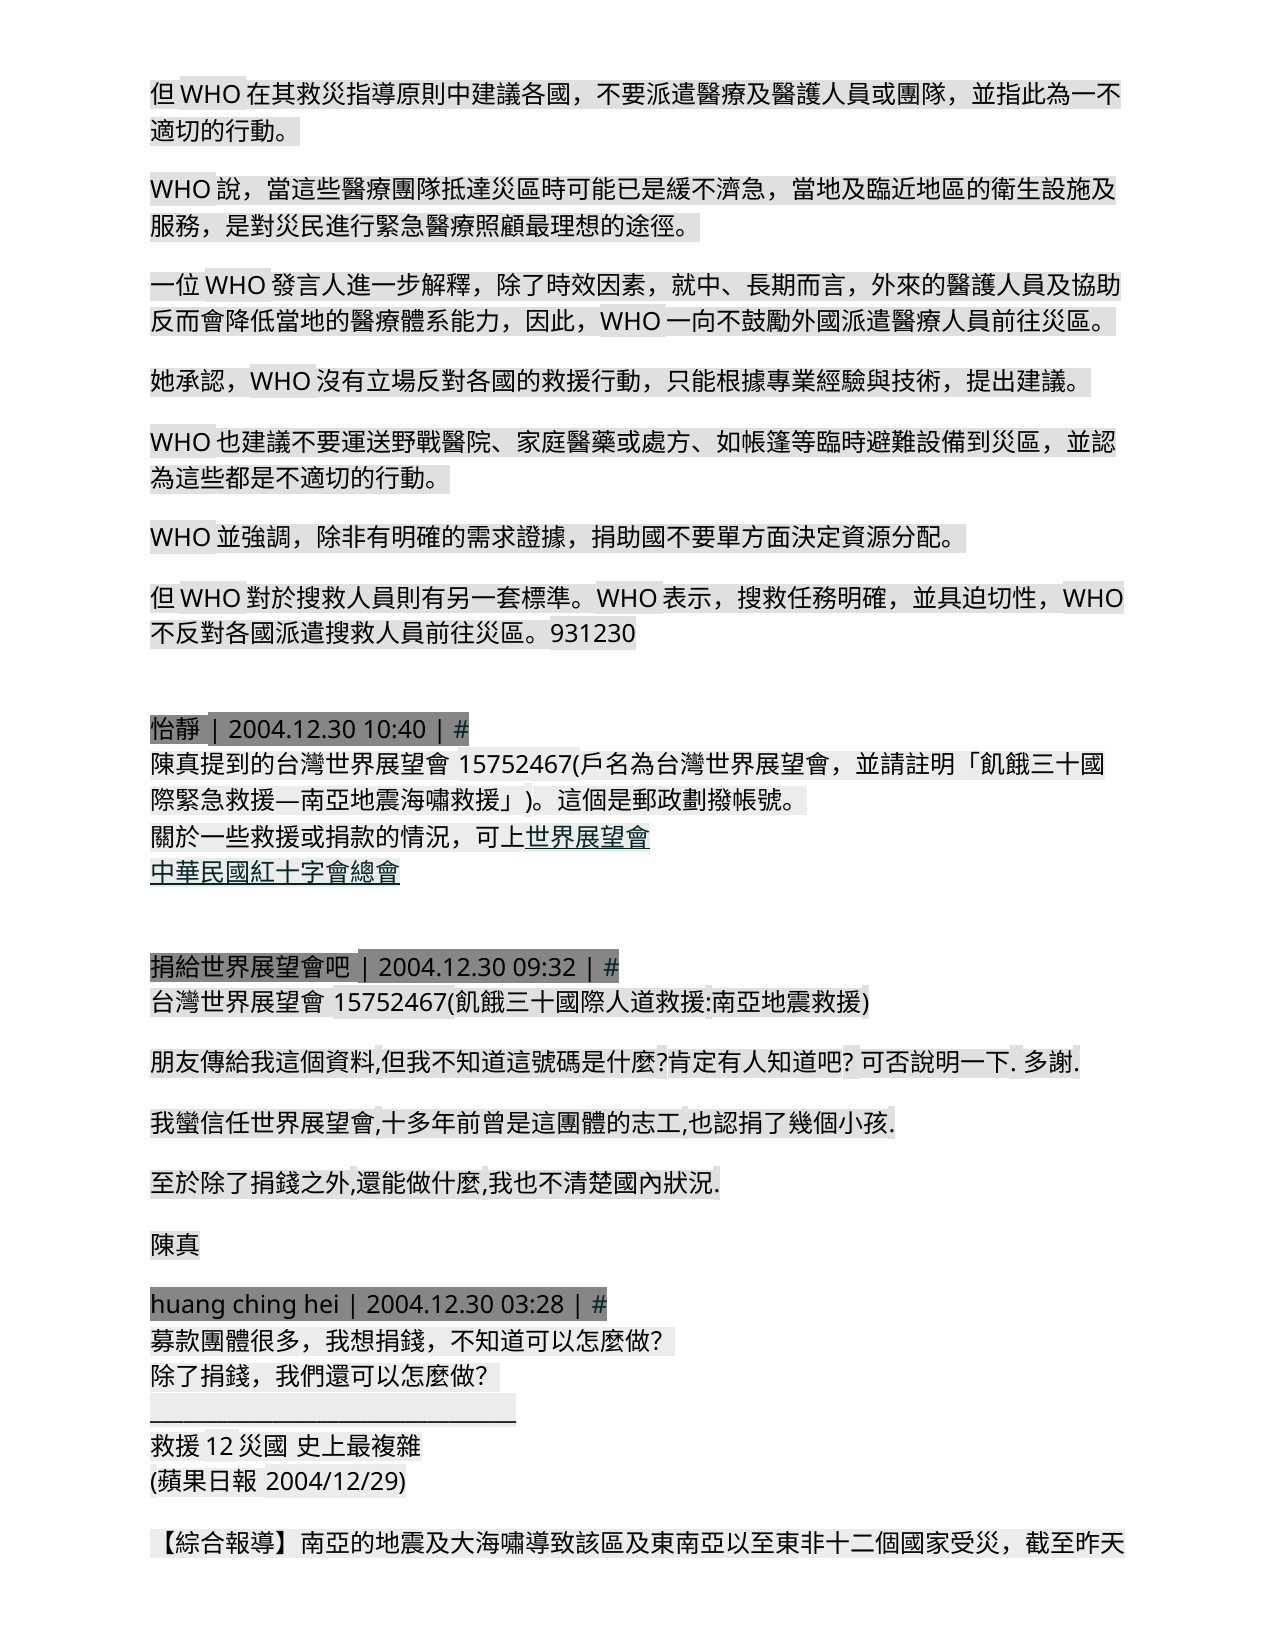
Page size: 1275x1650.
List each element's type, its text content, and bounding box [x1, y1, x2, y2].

text 陳真 [150, 1225, 1125, 1260]
text WHO也建議不要運送野戰醫院、家庭醫藥或處方、如帳篷等臨時避難設備到災區，並認為這些都是不適切的行動。 [150, 423, 1125, 494]
text 但WHO對於搜救人員則有另一套標準。WHO表示，搜救任務明確，並具迫切性，WHO不反對各國派遣搜救人員前往災區。931230 [150, 579, 1125, 685]
text WHO並強調，除非有明確的需求證據，捐助國不要單方面決定資源分配。 [150, 519, 1125, 554]
text 但WHO在其救災指導原則中建議各國，不要派遣醫療及醫護人員或團隊，並指此為一不適切的行動。 [150, 75, 1125, 146]
text 怡靜 | 2004.12.30 10:40 | # [150, 710, 1125, 746]
text 【綜合報導】南亞的地震及大海嘯導致該區及東南亞以至東非十二個國家受災，截至昨天聯合國及主要西方國家，已承諾投入逾千億元新台幣賑災，國際及我國的救援組織昨紛紛趕赴災區展開可能是史上最大規模和最複雜的救援工作。聯合國形容這次災難「史無前例」，估計損失高達「數以十億計美元」。 國際救援組織以往一般處理一、兩個災區，但這次有十二個災區等待救援。國際紅十字會指南亞三國逾百萬人無家可歸，得夜以繼日協助災民；聯合國指災區近日內可能爆發疫情，將向印尼亞齊省約五十萬人提供緊急援助。 聯合國官員說，目前不少災區通訊系統仍受干擾，要評估災情、向災區運送救援物資是一大挑戰，且分秒必爭，否則將有愈來愈多人餓死或病死。 我救援組織紛施援 我國救援組織動員人力物力前進災區。包括紅十字會、台灣世界展望會、法鼓山基金會等團體，昨與北市消防局救難人員組成先遣小組，帶著首批帳棚、藥品、乾糧等總重達三點五噸的救援物資前往印尼棉蘭勘災救難。 世界展望會公關組長楊惠萍昨表示，災後重建計劃尚需新台幣四千萬元的經費。許多台灣民眾得知災情後，紛洽展望會表達願意出錢出力，令人感動。 中華民國紅十字會秘書長郝龍斌表示，國際紅十字會已發起全球募款，初步目標為新台幣兩億元。 此外，慈濟基金會也由疫情專家、慈濟醫院副院長王立信帶領十七名內外科醫師所組成的賑災團，將於今天下午前往受災最嚴重的斯里蘭卡進行義診。蘋果日報慈善基金會也呼籲民眾發揮人道關懷精神，踴躍捐輸愛心。 [150, 1523, 1125, 1558]
text WHO說，當這些醫療團隊抵達災區時可能已是緩不濟急，當地及臨近地區的衛生設施及服務，是對災民進行緊急醫療照顧最理想的途徑。 [150, 171, 1125, 242]
text 捐給世界展望會吧 | 2004.12.30 09:32 | # [150, 948, 1125, 983]
text 至於除了捐錢之外,還能做什麼,我也不清楚國內狀況. [150, 1164, 1125, 1200]
text 她承認，WHO沒有立場反對各國的救援行動，只能根據專業經驗與技術，提出建議。 [150, 362, 1125, 398]
text 我蠻信任世界展望會,十多年前曾是這團體的志工,也認捐了幾個小孩. [150, 1104, 1125, 1139]
text 朋友傳給我這個資料,但我不知道這號碼是什麼?肯定有人知道吧? 可否說明一下. 多謝. [150, 1044, 1125, 1079]
text 一位WHO發言人進一步解釋，除了時效因素，就中、長期而言，外來的醫護人員及協助反而會降低當地的醫療體系能力，因此，WHO一向不鼓勵外國派遣醫療人員前往災區。 [150, 267, 1125, 337]
text 募款團體很多，我想捐錢，不知道可以怎麼做？ 除了捐錢，我們還可以怎麼做？ _________________________________ 救援12災國 史上最複雜 (蘋果日報 2004/12/29) [150, 1321, 1125, 1498]
text 陳真提到的台灣世界展望會 15752467(戶名為台灣世界展望會，並請註明「飢餓三十國際緊急救援—南亞地震海嘯救援」)。這個是郵政劃撥帳號。 關於一些救援或捐款的情況，可上世界展望會 中華民國紅十字會總會 [150, 746, 1125, 923]
text 台灣世界展望會 15752467(飢餓三十國際人道救援:南亞地震救援) [150, 983, 1125, 1019]
text huang ching hei | 2004.12.30 03:28 | # [150, 1285, 1125, 1321]
